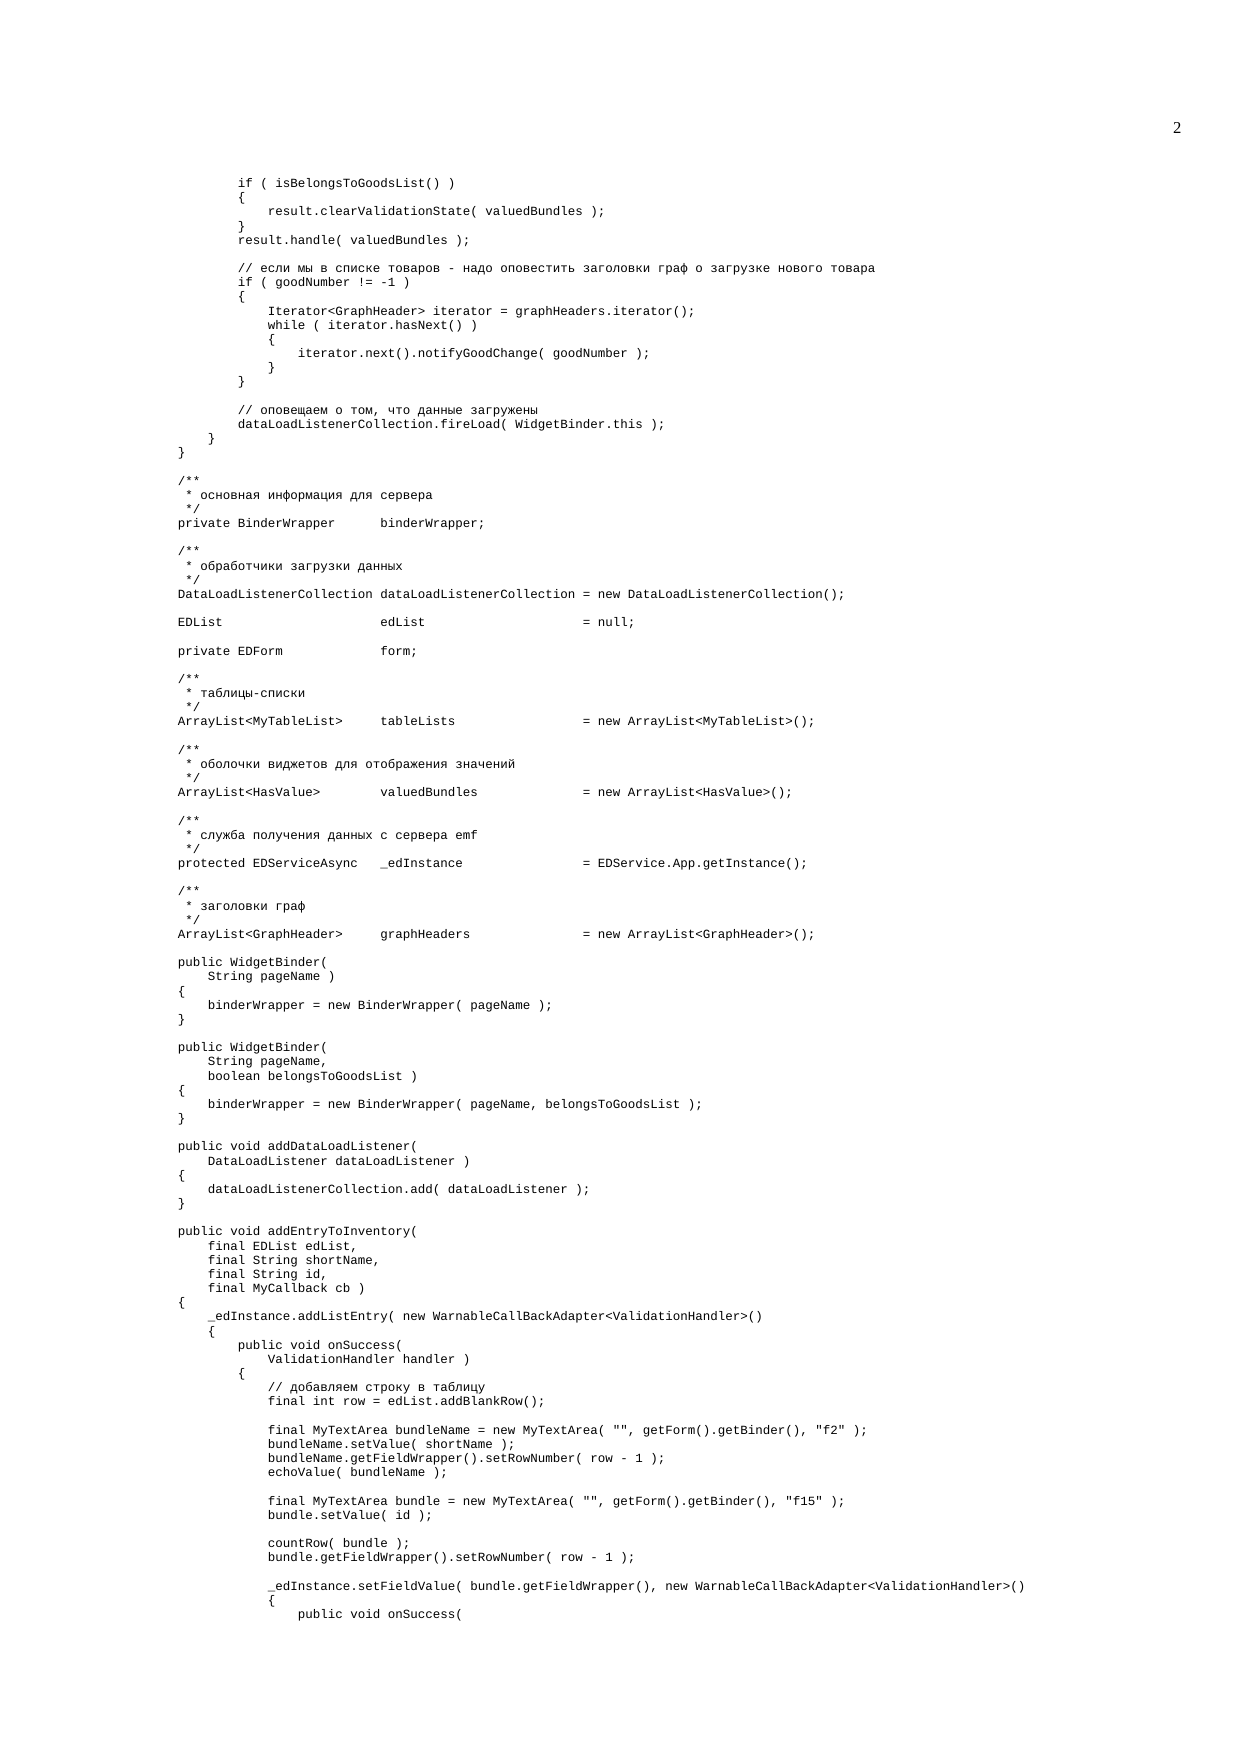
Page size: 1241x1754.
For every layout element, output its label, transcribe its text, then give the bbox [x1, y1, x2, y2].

text DataLoadListenerCollection dataLoadListenerCollection = new DataLoadListenerCollection(); [148, 588, 1181, 602]
text } [148, 375, 1181, 389]
text // если мы в списке товаров - надо оповестить заголовки граф о загрузке нового товара [148, 262, 1181, 276]
text /** [148, 474, 1181, 489]
text bundle.getFieldWrapper().setRowNumber( row - 1 ); [148, 1551, 1181, 1565]
text */ [148, 914, 1181, 928]
text // добавляем строку в таблицу [148, 1381, 1181, 1395]
text { [148, 333, 1181, 347]
text * обработчики загрузки данных [148, 559, 1181, 574]
text } [148, 432, 1181, 446]
text /** [148, 885, 1181, 899]
text result.clearValidationState( valuedBundles ); [148, 205, 1181, 219]
text } [148, 219, 1181, 234]
text boolean belongsToGoodsList ) [148, 1069, 1181, 1084]
text final MyTextArea bundleName = new MyTextArea( "", getForm().getBinder(), "f2" ); [148, 1424, 1181, 1438]
text binderWrapper = new BinderWrapper( pageName, belongsToGoodsList ); [148, 1098, 1181, 1112]
text ArrayList<GraphHeader> graphHeaders = new ArrayList<GraphHeader>(); [148, 928, 1181, 942]
text // оповещаем о том, что данные загружены [148, 404, 1181, 418]
text * основная информация для сервера [148, 489, 1181, 503]
text */ [148, 574, 1181, 588]
text * заголовки граф [148, 899, 1181, 914]
text String pageName ) [148, 970, 1181, 984]
text ArrayList<MyTableList> tableLists = new ArrayList<MyTableList>(); [148, 715, 1181, 729]
text final MyTextArea bundle = new MyTextArea( "", getForm().getBinder(), "f15" ); [148, 1494, 1181, 1509]
text final MyCallback cb ) [148, 1282, 1181, 1296]
text Iterator<GraphHeader> iterator = graphHeaders.iterator(); [148, 304, 1181, 319]
text final String shortName, [148, 1254, 1181, 1268]
text public WidgetBinder( [148, 956, 1181, 970]
text } [148, 446, 1181, 460]
text protected EDServiceAsync _edInstance = EDService.App.getInstance(); [148, 857, 1181, 871]
text ValidationHandler handler ) [148, 1353, 1181, 1367]
text * таблицы-списки [148, 687, 1181, 701]
text while ( iterator.hasNext() ) [148, 319, 1181, 333]
text echoValue( bundleName ); [148, 1466, 1181, 1480]
text iterator.next().notifyGoodChange( goodNumber ); [148, 347, 1181, 361]
text */ [148, 701, 1181, 715]
text String pageName, [148, 1055, 1181, 1069]
text /** [148, 545, 1181, 559]
text bundle.setValue( id ); [148, 1509, 1181, 1523]
text ArrayList<HasValue> valuedBundles = new ArrayList<HasValue>(); [148, 786, 1181, 800]
text } [148, 1197, 1181, 1211]
text dataLoadListenerCollection.add( dataLoadListener ); [148, 1183, 1181, 1197]
text */ [148, 503, 1181, 517]
text dataLoadListenerCollection.fireLoad( WidgetBinder.this ); [148, 418, 1181, 432]
text private BinderWrapper binderWrapper; [148, 517, 1181, 531]
text * служба получения данных с сервера emf [148, 829, 1181, 843]
text final int row = edList.addBlankRow(); [148, 1395, 1181, 1409]
text public void addEntryToInventory( [148, 1225, 1181, 1239]
text /** [148, 673, 1181, 687]
text if ( goodNumber != -1 ) [148, 276, 1181, 290]
text public WidgetBinder( [148, 1041, 1181, 1055]
text public void addDataLoadListener( [148, 1140, 1181, 1154]
text bundleName.getFieldWrapper().setRowNumber( row - 1 ); [148, 1452, 1181, 1466]
text } [148, 361, 1181, 375]
text */ [148, 843, 1181, 857]
text bundleName.setValue( shortName ); [148, 1438, 1181, 1452]
text * оболочки виджетов для отображения значений [148, 758, 1181, 772]
text { [148, 1296, 1181, 1310]
text public void onSuccess( [148, 1339, 1181, 1353]
text public void onSuccess( [148, 1608, 1181, 1622]
text { [148, 1324, 1181, 1339]
text DataLoadListener dataLoadListener ) [148, 1154, 1181, 1169]
text { [148, 984, 1181, 999]
text if ( isBelongsToGoodsList() ) [148, 177, 1181, 191]
text { [148, 1367, 1181, 1381]
text private EDForm form; [148, 644, 1181, 659]
text _edInstance.setFieldValue( bundle.getFieldWrapper(), new WarnableCallBackAdapter<ValidationHandler>() [148, 1579, 1181, 1594]
text { [148, 1594, 1181, 1608]
text countRow( bundle ); [148, 1537, 1181, 1551]
text } [148, 1112, 1181, 1126]
text final EDList edList, [148, 1239, 1181, 1254]
text final String id, [148, 1268, 1181, 1282]
text result.handle( valuedBundles ); [148, 234, 1181, 248]
text _edInstance.addListEntry( new WarnableCallBackAdapter<ValidationHandler>() [148, 1310, 1181, 1324]
text { [148, 1169, 1181, 1183]
text { [148, 1084, 1181, 1098]
text /** [148, 814, 1181, 829]
text } [148, 1013, 1181, 1027]
text */ [148, 772, 1181, 786]
text EDList edList = null; [148, 616, 1181, 630]
text { [148, 290, 1181, 304]
text binderWrapper = new BinderWrapper( pageName ); [148, 999, 1181, 1013]
text /** [148, 744, 1181, 758]
text { [148, 191, 1181, 205]
